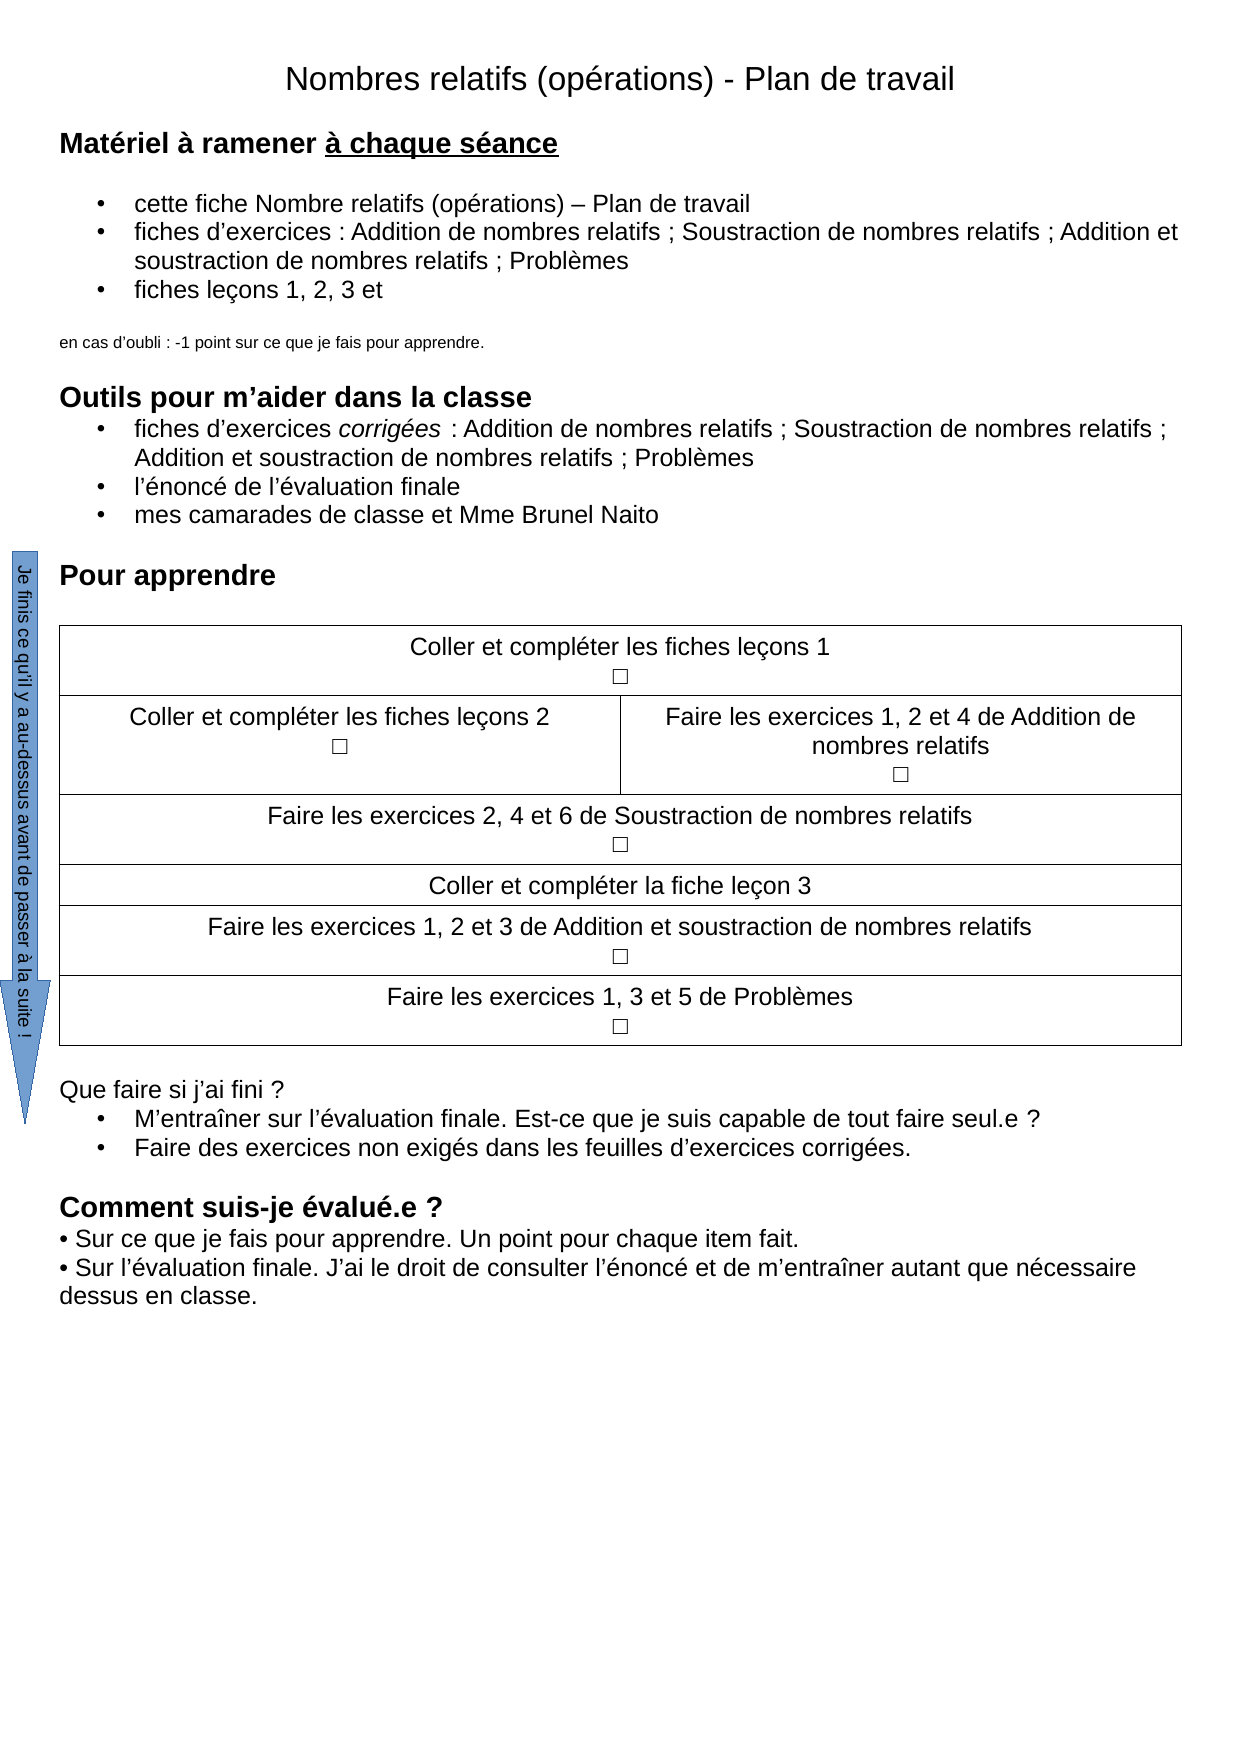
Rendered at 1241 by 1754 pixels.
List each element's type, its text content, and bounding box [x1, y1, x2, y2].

list mes camarades de classe et Mme Brunel Naito [97, 501, 1181, 529]
table_cell Faire les exercices 2, 4 et 6 de Soustraction de nombres relatifs □ [60, 795, 1181, 864]
table_header Coller et compléter les fiches leçons 1 □ [60, 626, 1181, 695]
list M’entraîner sur l’évaluation finale. Est-ce que je suis capable de tout faire seul.e ? [97, 1104, 1181, 1133]
list l’énoncé de l’évaluation finale [97, 472, 1181, 501]
text Nombres relatifs (opérations) - Plan de travail [59, 59, 1181, 97]
text • Sur ce que je fais pour apprendre. Un point pour chaque item fait. [59, 1224, 1181, 1252]
list fiches leçons 1, 2, 3 et [97, 275, 1181, 304]
table_cell Coller et compléter les fiches leçons 2 □ [60, 696, 620, 794]
table_cell Faire les exercices 1, 2 et 4 de Addition de nombres relatifs □ [621, 696, 1181, 794]
text Matériel à ramener à chaque séance [59, 126, 1181, 160]
text Outils pour m’aider dans la classe [59, 381, 1181, 414]
list Faire des exercices non exigés dans les feuilles d’exercices corrigées. [97, 1133, 1181, 1161]
list fiches d’exercices corrigées : Addition de nombres relatifs ; Soustraction de nombres relatifs ; Addition et soustraction de nombres relatifs ; Problèmes [97, 414, 1181, 472]
text Que faire si j’ai fini ? [59, 1075, 1181, 1104]
text Pour apprendre [59, 558, 1181, 592]
text Comment suis-je évalué.e ? [59, 1190, 1181, 1224]
list cette fiche Nombre relatifs (opérations) – Plan de travail [97, 188, 1181, 217]
table_cell Faire les exercices 1, 2 et 3 de Addition et soustraction de nombres relatifs □ [60, 906, 1181, 975]
table_cell Coller et compléter la fiche leçon 3 [60, 865, 1181, 905]
text • Sur l’évaluation finale. J’ai le droit de consulter l’énoncé et de m’entraîner autant que nécessaire dessus en classe. [59, 1252, 1181, 1310]
table_cell Faire les exercices 1, 3 et 5 de Problèmes □ [60, 976, 1181, 1045]
text en cas d’oubli : -1 point sur ce que je fais pour apprendre. [59, 333, 1181, 352]
list fiches d’exercices : Addition de nombres relatifs ; Soustraction de nombres relatifs ; Addition et soustraction de nombres relatifs ; Problèmes [97, 217, 1181, 275]
